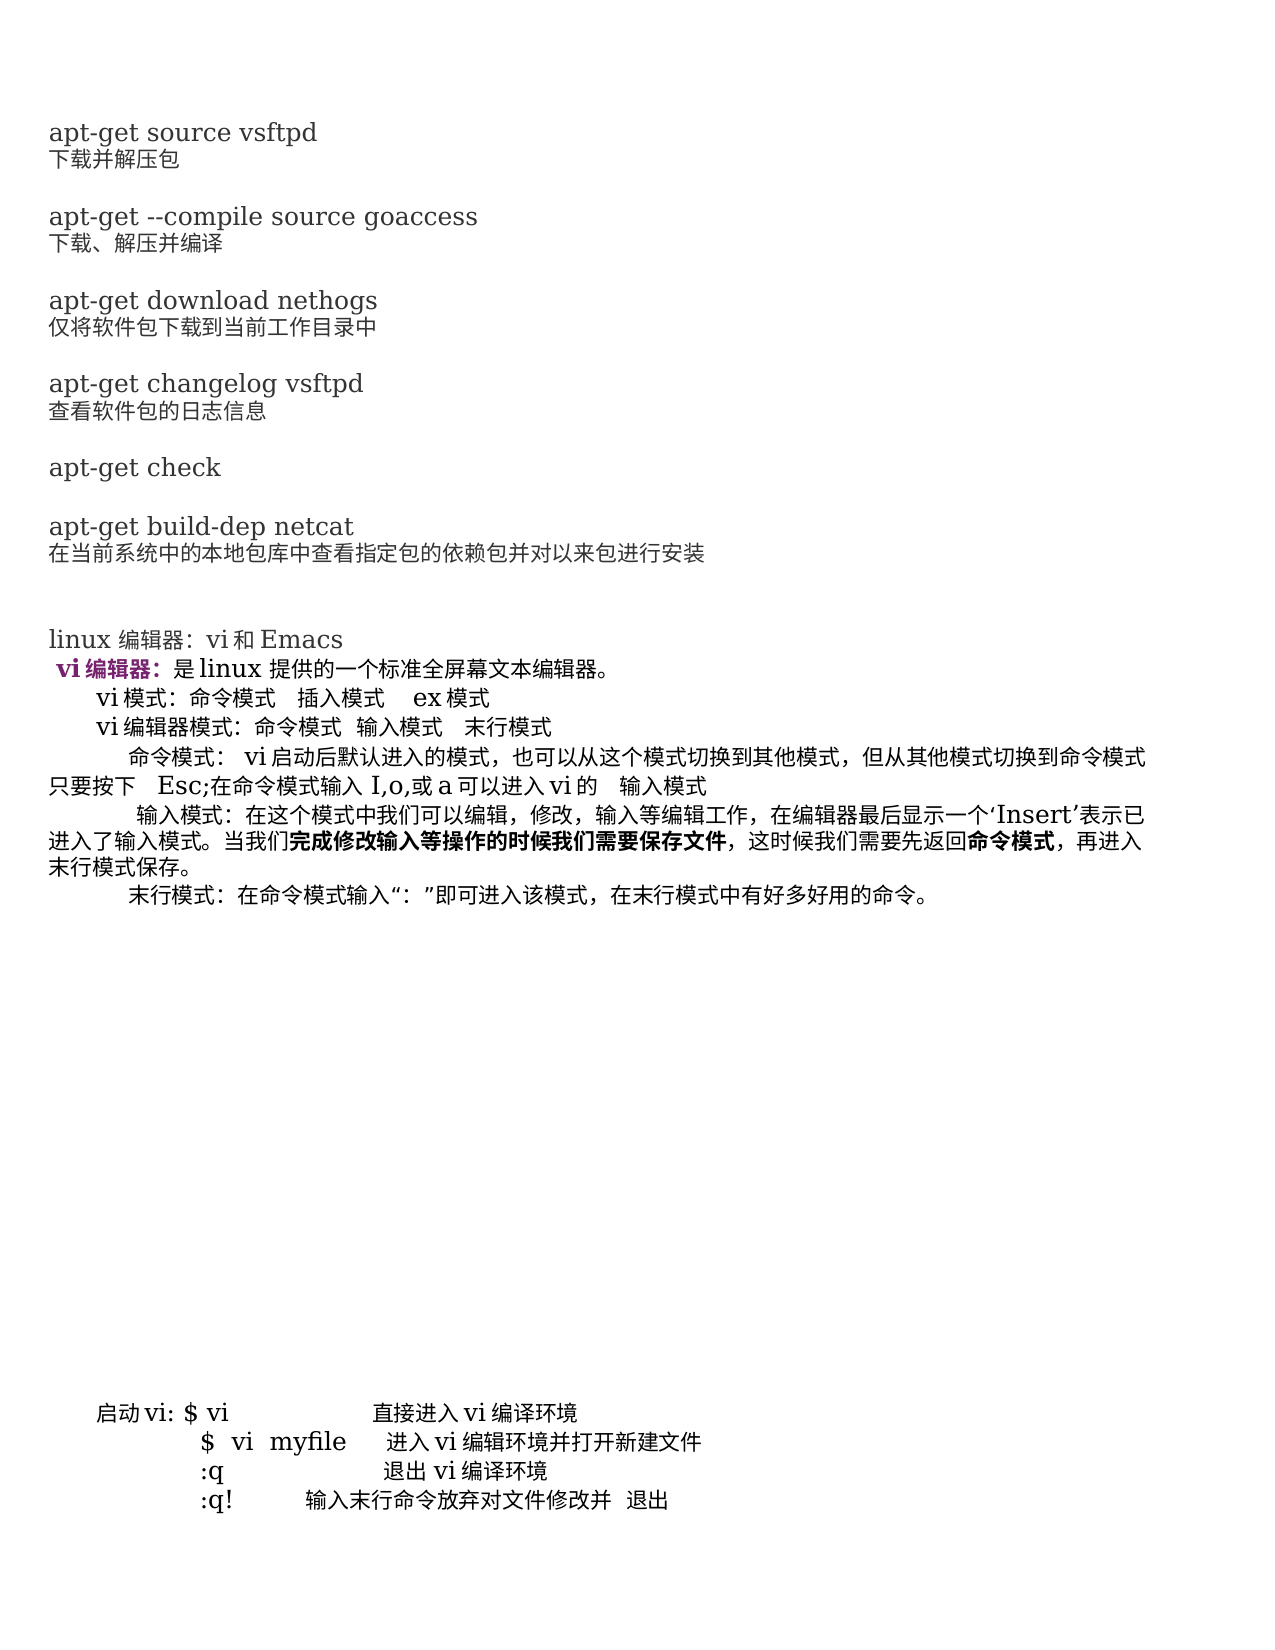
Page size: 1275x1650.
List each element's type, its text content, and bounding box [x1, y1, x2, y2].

text apt-get changelog vsftpd [48, 370, 1158, 399]
text 下载并解压包 [48, 147, 1158, 173]
text 在当前系统中的本地包库中查看指定包的依赖包并对以来包进行安装 [48, 541, 1158, 567]
text 输入模式：在这个模式中我们可以编辑，修改，输入等编辑工作，在编辑器最后显示一个‘Insert’表示已进入了输入模式。当我们完成修改输入等操作的时候我们需要保存文件，这时候我们需要先返回命令模式，再进入末行模式保存。 [48, 800, 1158, 880]
text apt-get build-dep netcat [48, 512, 1158, 541]
text :q 退出 vi编译环境 [48, 1456, 1158, 1486]
text vi编辑器：是linux 提供的一个标准全屏幕文本编辑器。 [48, 654, 1158, 683]
text $ vi myfile 进入vi编辑环境并打开新建文件 [48, 1427, 1158, 1456]
text vi编辑器模式：命令模式 输入模式 末行模式 [48, 713, 1158, 742]
text apt-get download nethogs [48, 286, 1158, 315]
text apt-get check [48, 453, 1158, 483]
text 仅将软件包下载到当前工作目录中 [48, 315, 1158, 341]
text linux 编辑器：vi和Emacs [48, 625, 1158, 654]
text 查看软件包的日志信息 [48, 399, 1158, 424]
text apt-get source vsftpd [48, 118, 1158, 147]
text 启动vi: $ vi 直接进入vi编译环境 [48, 1398, 1158, 1427]
text :q! 输入末行命令放弃对文件修改并 退出 [48, 1486, 1158, 1515]
text 命令模式： vi启动后默认进入的模式，也可以从这个模式切换到其他模式，但从其他模式切换到命令模式只要按下 Esc;在命令模式输入 I,o,或a可以进入vi的 输入模式 [48, 742, 1158, 800]
text 下载、解压并编译 [48, 231, 1158, 257]
text apt-get --compile source goaccess [48, 202, 1158, 231]
text 末行模式：在命令模式输入“：”即可进入该模式，在末行模式中有好多好用的命令。 [48, 880, 1158, 909]
text vi模式：命令模式 插入模式 ex模式 [48, 683, 1158, 713]
